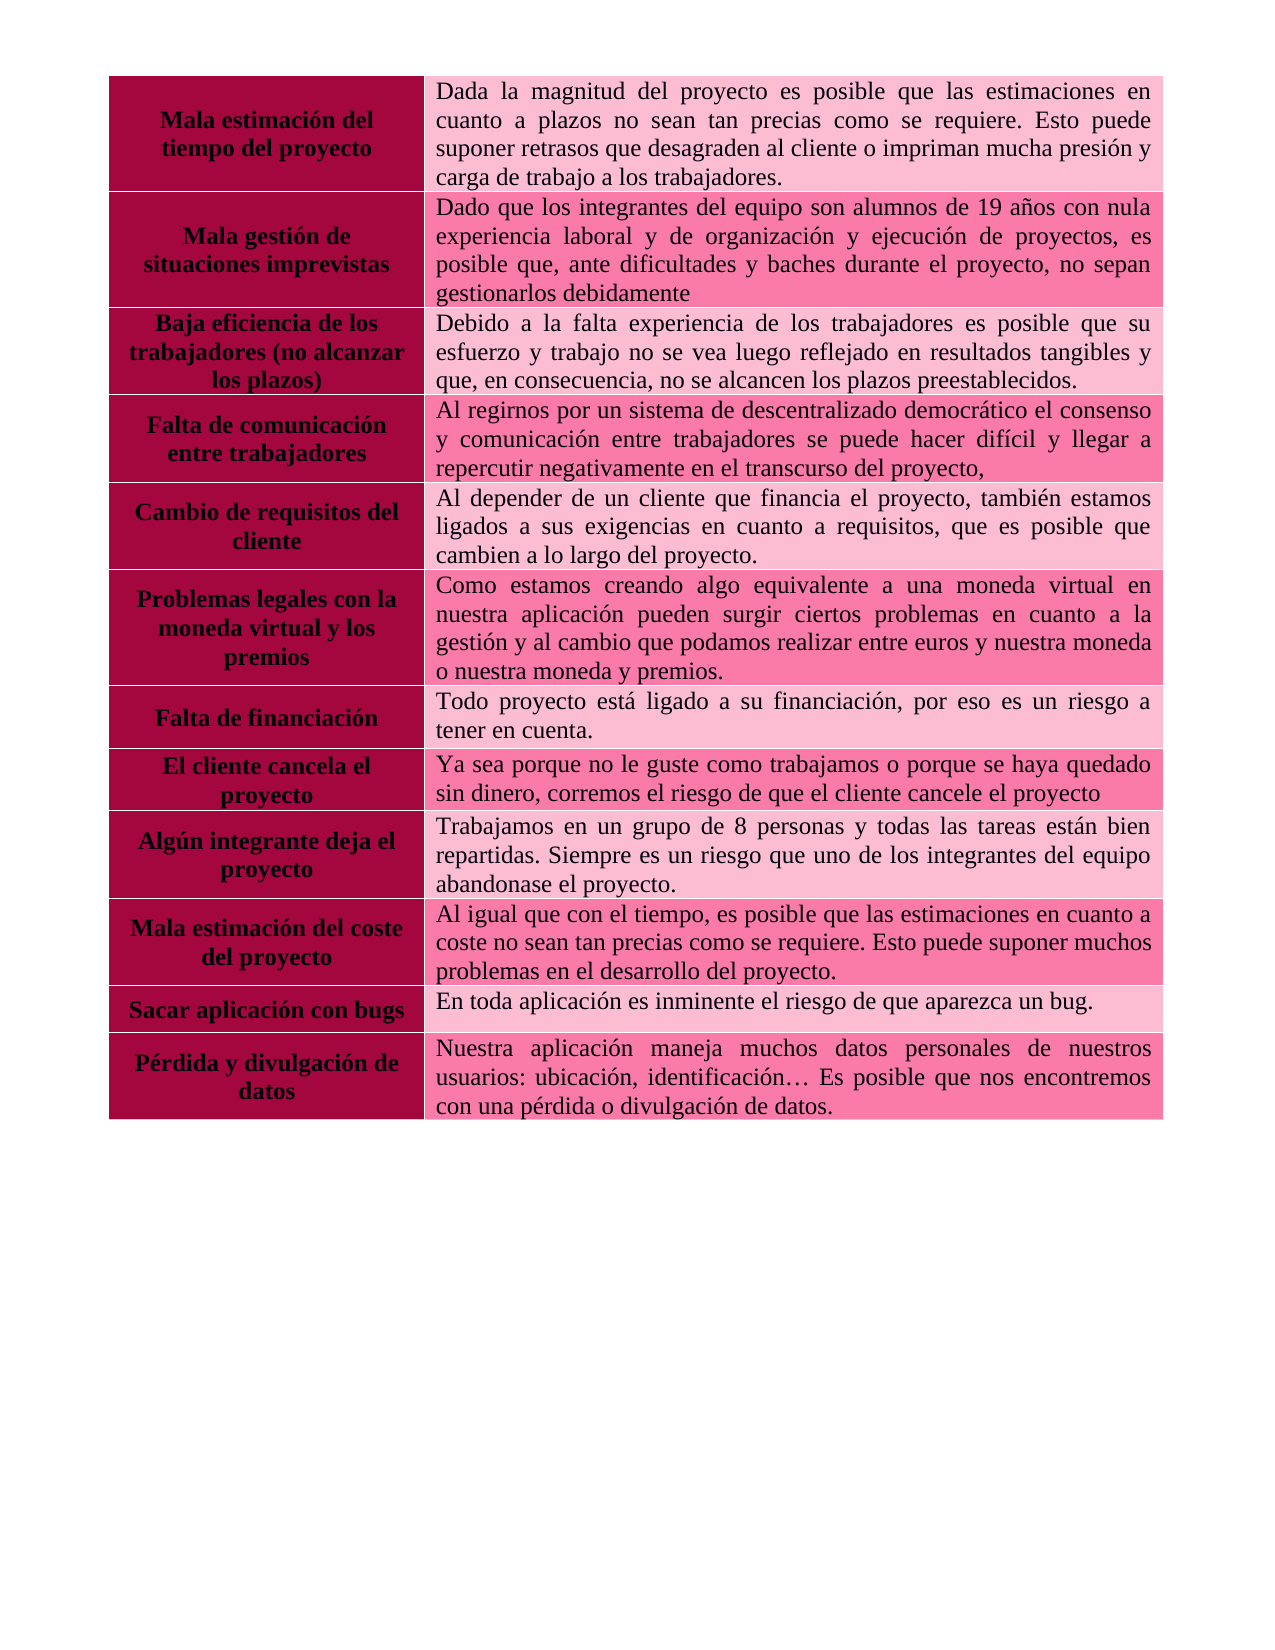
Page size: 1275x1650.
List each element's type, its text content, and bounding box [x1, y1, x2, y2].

table_cell Baja eficiencia de los trabajadores (no alcanzar los plazos) [109, 308, 424, 394]
table_cell Pérdida y divulgación de datos [109, 1033, 424, 1119]
table_cell En toda aplicación es inminente el riesgo de que aparezca un bug. [425, 986, 1163, 1032]
table_cell Cambio de requisitos del cliente [109, 483, 424, 569]
table_cell Falta de comunicación entre trabajadores [109, 395, 424, 482]
table_cell Dada la magnitud del proyecto es posible que las estimaciones en cuanto a plazos no sean tan precias como se requiere. Esto puede suponer retrasos que desagraden al cliente o impriman mucha presión y carga de trabajo a los trabajadores. [425, 76, 1163, 191]
table_cell Algún integrante deja el proyecto [109, 811, 424, 898]
table_cell Sacar aplicación con bugs [109, 986, 424, 1032]
table_cell Como estamos creando algo equivalente a una moneda virtual en nuestra aplicación pueden surgir ciertos problemas en cuanto a la gestión y al cambio que podamos realizar entre euros y nuestra moneda o nuestra moneda y premios. [425, 570, 1163, 685]
table_cell Dado que los integrantes del equipo son alumnos de 19 años con nula experiencia laboral y de organización y ejecución de proyectos, es posible que, ante dificultades y baches durante el proyecto, no sepan gestionarlos debidamente [425, 192, 1163, 307]
table_cell Nuestra aplicación maneja muchos datos personales de nuestros usuarios: ubicación, identificación… Es posible que nos encontremos con una pérdida o divulgación de datos. [425, 1033, 1163, 1119]
table_cell Problemas legales con la moneda virtual y los premios [109, 570, 424, 685]
table_cell El cliente cancela el proyecto [109, 749, 424, 810]
table_cell Trabajamos en un grupo de 8 personas y todas las tareas están bien repartidas. Siempre es un riesgo que uno de los integrantes del equipo abandonase el proyecto. [425, 811, 1163, 898]
table_cell Debido a la falta experiencia de los trabajadores es posible que su esfuerzo y trabajo no se vea luego reflejado en resultados tangibles y que, en consecuencia, no se alcancen los plazos preestablecidos. [425, 308, 1163, 394]
table_cell Falta de financiación [109, 686, 424, 748]
table_cell Mala gestión de situaciones imprevistas [109, 192, 424, 307]
table_cell Al regirnos por un sistema de descentralizado democrático el consenso y comunicación entre trabajadores se puede hacer difícil y llegar a repercutir negativamente en el transcurso del proyecto, [425, 395, 1163, 482]
table_cell Todo proyecto está ligado a su financiación, por eso es un riesgo a tener en cuenta. [425, 686, 1163, 748]
table_cell Al depender de un cliente que financia el proyecto, también estamos ligados a sus exigencias en cuanto a requisitos, que es posible que cambien a lo largo del proyecto. [425, 483, 1163, 569]
table_cell Ya sea porque no le guste como trabajamos o porque se haya quedado sin dinero, corremos el riesgo de que el cliente cancele el proyecto [425, 749, 1163, 810]
table_cell Mala estimación del tiempo del proyecto [109, 76, 424, 191]
table_cell Mala estimación del coste del proyecto [109, 899, 424, 985]
table_cell Al igual que con el tiempo, es posible que las estimaciones en cuanto a coste no sean tan precias como se requiere. Esto puede suponer muchos problemas en el desarrollo del proyecto. [425, 899, 1163, 985]
